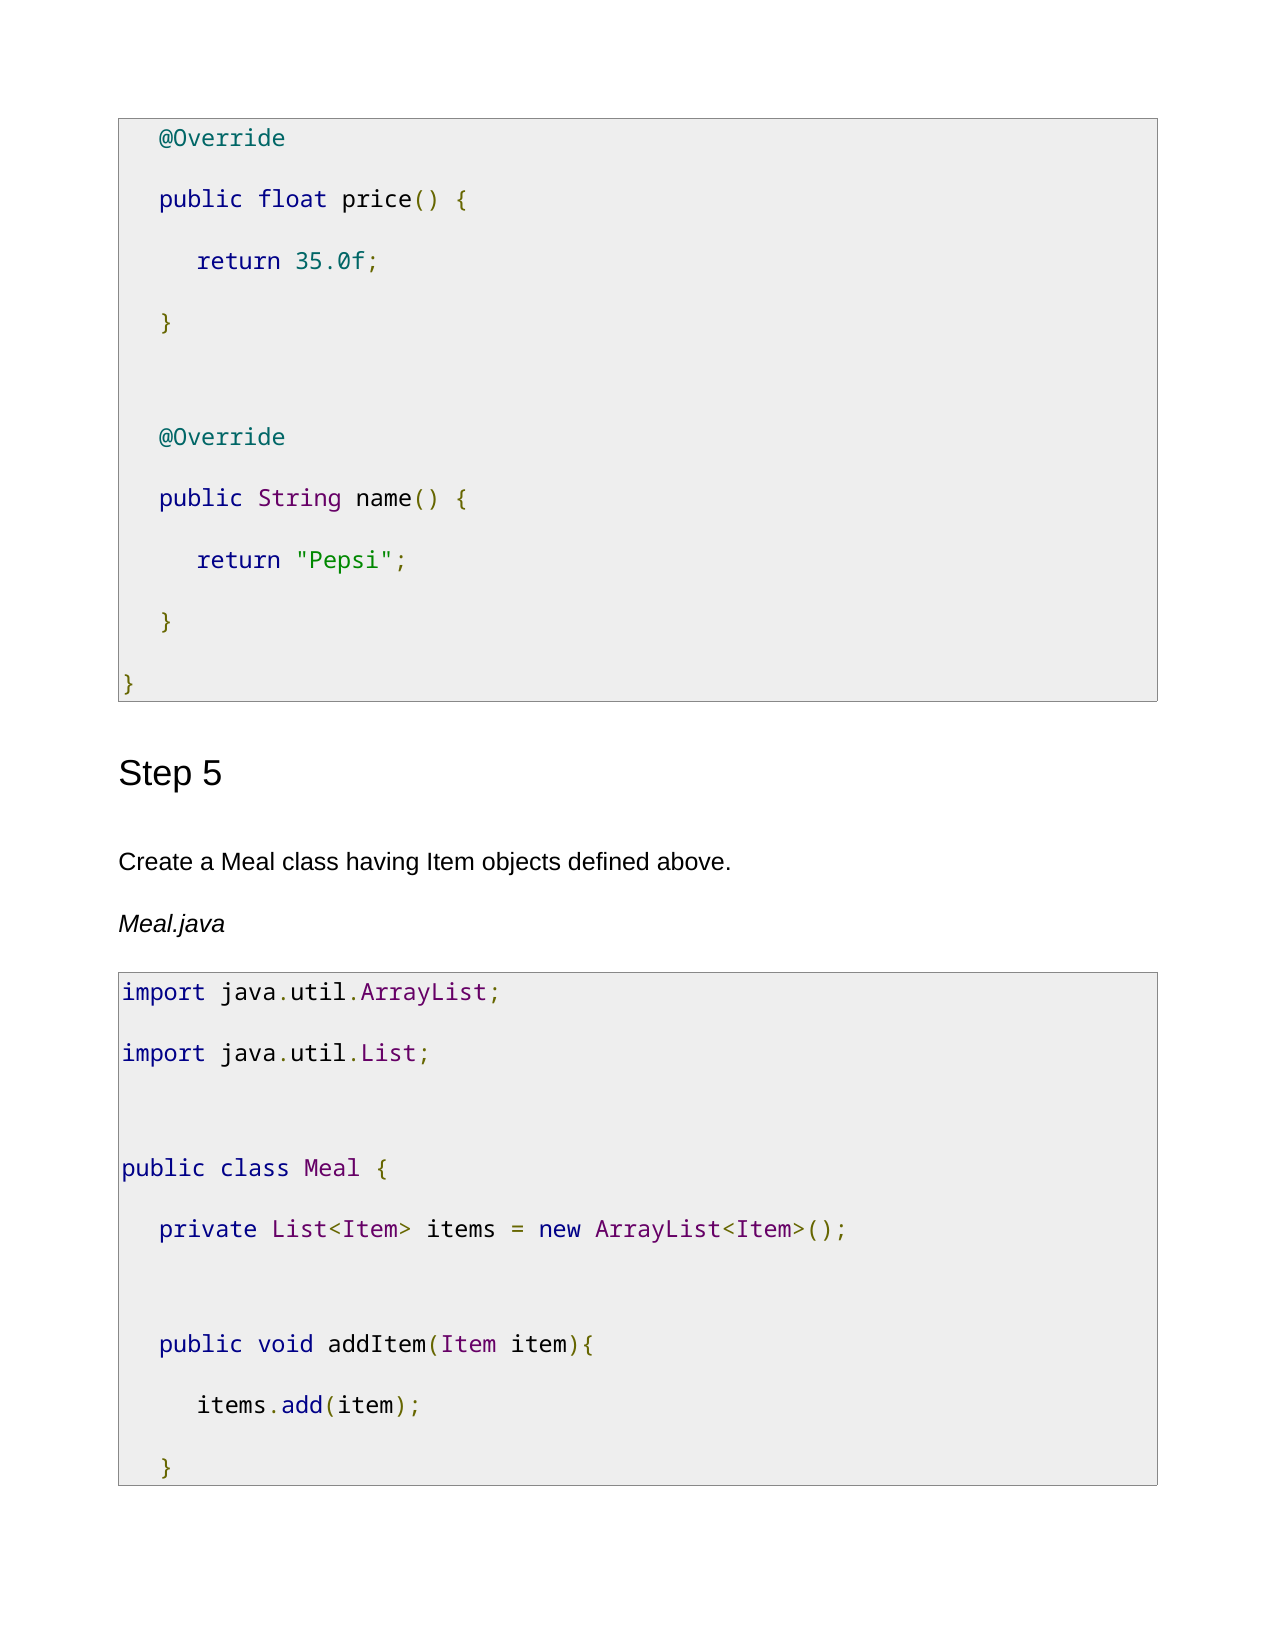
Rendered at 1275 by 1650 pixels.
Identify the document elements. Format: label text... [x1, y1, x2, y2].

text Create a Meal class having Item objects defined above. [118, 847, 1157, 876]
text items.add(item); [119, 1385, 1157, 1421]
text public void addItem(Item item){ [119, 1324, 1157, 1359]
text return 35.0f; [119, 241, 1157, 276]
text private List<Item> items = new ArrayList<Item>(); [119, 1209, 1157, 1244]
text @Override [119, 417, 1157, 452]
text } [119, 663, 1157, 701]
text Meal.java [118, 909, 1157, 938]
text public class Meal { [119, 1148, 1157, 1183]
text import java.util.ArrayList; [119, 973, 1157, 1007]
text public String name() { [119, 478, 1157, 514]
text } [119, 601, 1157, 637]
text import java.util.List; [119, 1033, 1157, 1068]
subtitle Step 5 [118, 752, 1157, 793]
text return "Pepsi"; [119, 540, 1157, 575]
text } [119, 1447, 1157, 1485]
text public float price() { [119, 179, 1157, 215]
text } [119, 302, 1157, 338]
text @Override [119, 119, 1157, 153]
